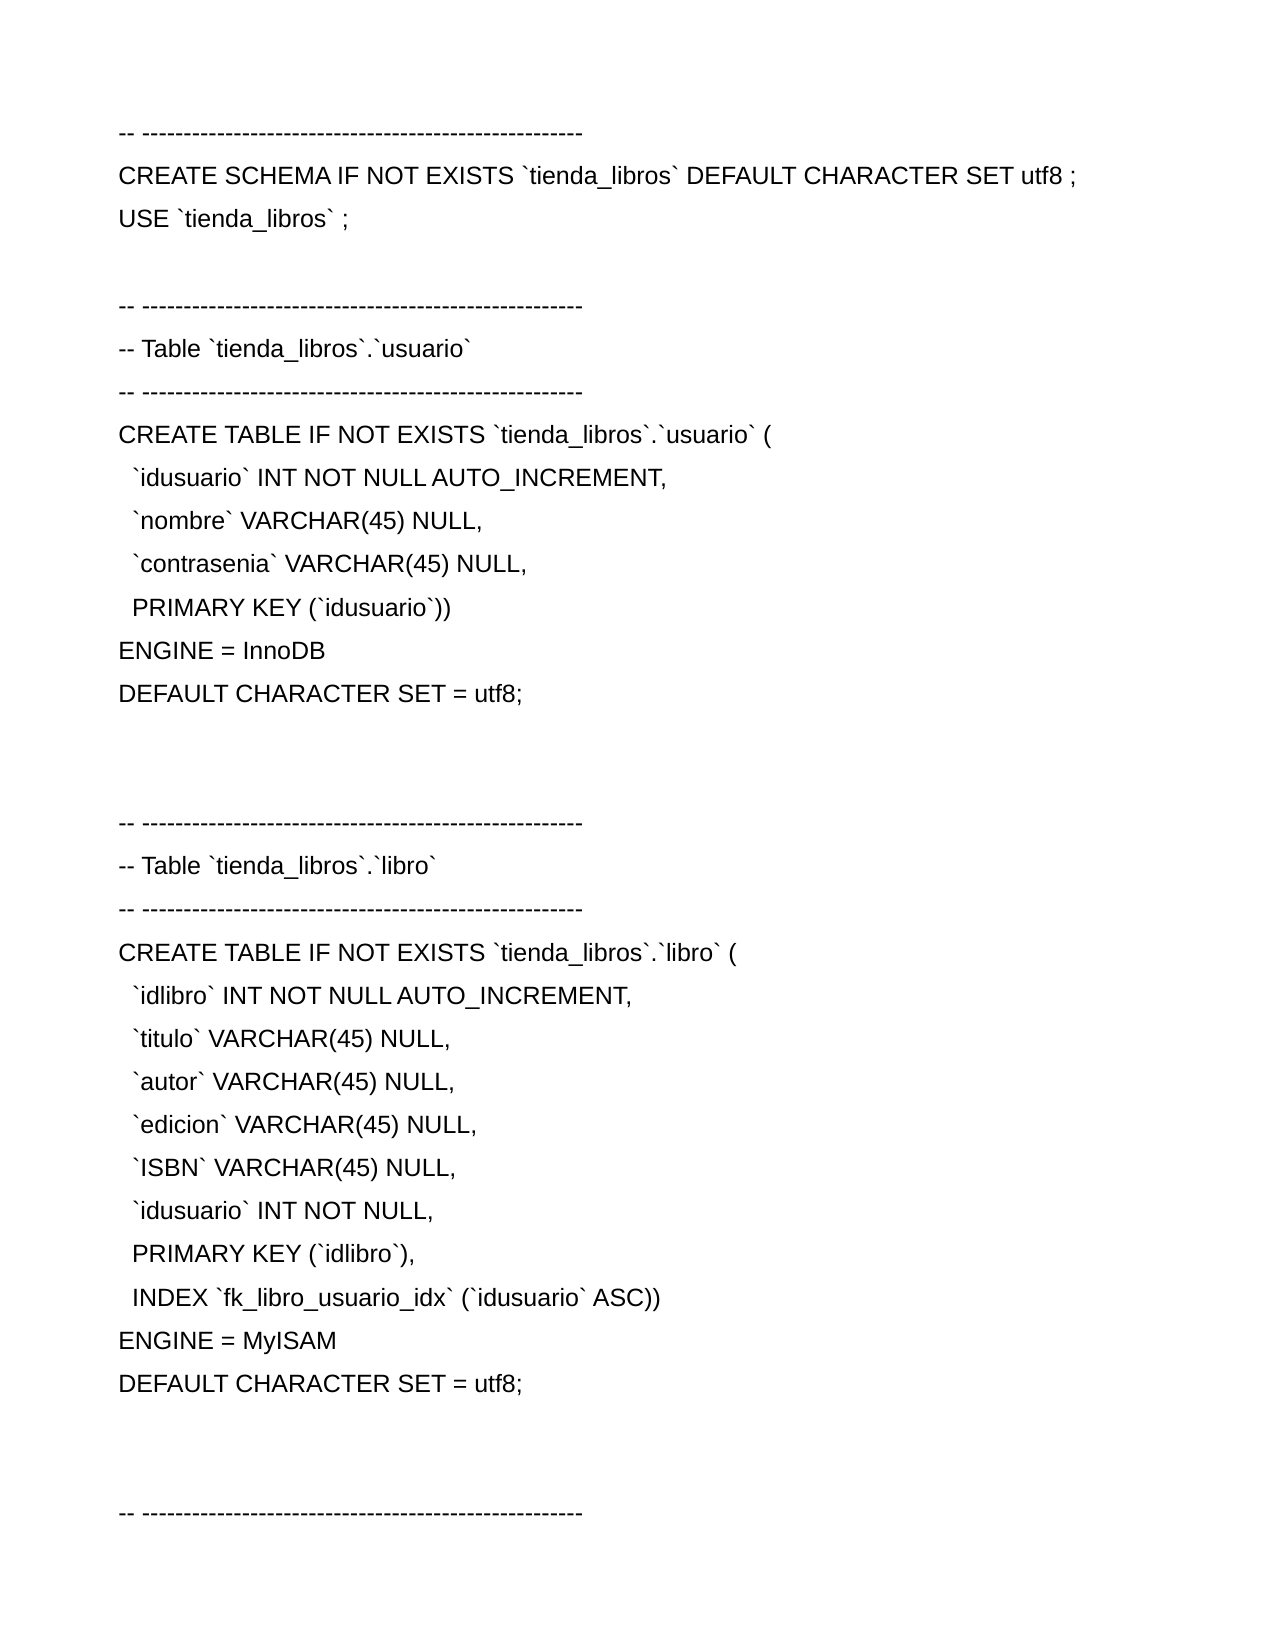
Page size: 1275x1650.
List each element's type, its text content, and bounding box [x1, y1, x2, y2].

text `idusuario` INT NOT NULL AUTO_INCREMENT, [118, 463, 1157, 492]
text `ISBN` VARCHAR(45) NULL, [118, 1153, 1157, 1182]
text `titulo` VARCHAR(45) NULL, [118, 1024, 1157, 1052]
text `idlibro` INT NOT NULL AUTO_INCREMENT, [118, 981, 1157, 1009]
text `contrasenia` VARCHAR(45) NULL, [118, 549, 1157, 578]
text ENGINE = MyISAM [118, 1326, 1157, 1354]
text DEFAULT CHARACTER SET = utf8; [118, 679, 1157, 707]
text CREATE TABLE IF NOT EXISTS `tienda_libros`.`usuario` ( [118, 420, 1157, 449]
text PRIMARY KEY (`idusuario`)) [118, 592, 1157, 621]
text ENGINE = InnoDB [118, 636, 1157, 664]
text -- ----------------------------------------------------- [118, 377, 1157, 406]
text `edicion` VARCHAR(45) NULL, [118, 1110, 1157, 1139]
text `nombre` VARCHAR(45) NULL, [118, 506, 1157, 535]
text USE `tienda_libros` ; [118, 204, 1157, 233]
text `idusuario` INT NOT NULL, [118, 1196, 1157, 1225]
text -- ----------------------------------------------------- [118, 808, 1157, 837]
text CREATE SCHEMA IF NOT EXISTS `tienda_libros` DEFAULT CHARACTER SET utf8 ; [118, 161, 1157, 190]
text `autor` VARCHAR(45) NULL, [118, 1067, 1157, 1096]
text -- Table `tienda_libros`.`libro` [118, 851, 1157, 880]
text -- ----------------------------------------------------- [118, 894, 1157, 923]
text -- ----------------------------------------------------- [118, 118, 1157, 147]
text PRIMARY KEY (`idlibro`), [118, 1239, 1157, 1268]
text INDEX `fk_libro_usuario_idx` (`idusuario` ASC)) [118, 1282, 1157, 1311]
text -- ----------------------------------------------------- [118, 1498, 1157, 1527]
text -- Table `tienda_libros`.`usuario` [118, 334, 1157, 362]
text DEFAULT CHARACTER SET = utf8; [118, 1369, 1157, 1397]
text -- ----------------------------------------------------- [118, 291, 1157, 319]
text CREATE TABLE IF NOT EXISTS `tienda_libros`.`libro` ( [118, 937, 1157, 966]
